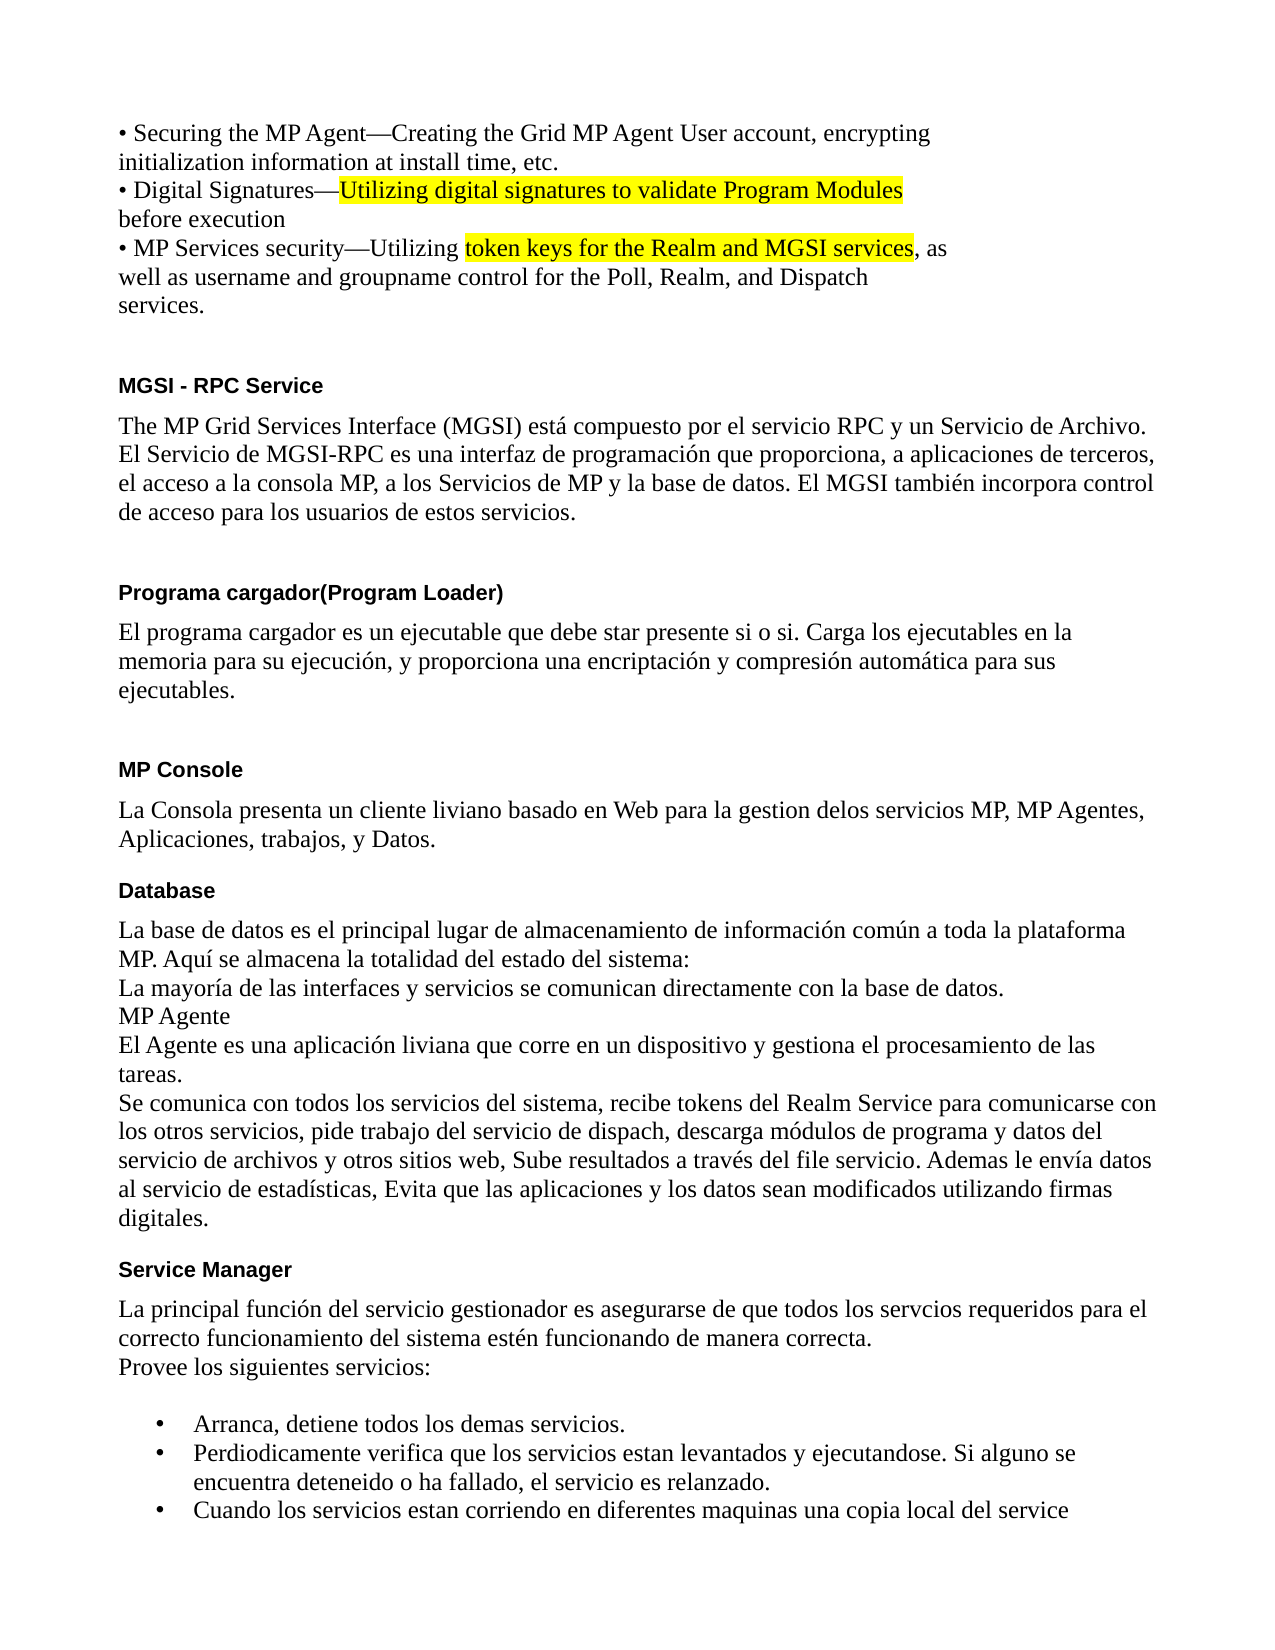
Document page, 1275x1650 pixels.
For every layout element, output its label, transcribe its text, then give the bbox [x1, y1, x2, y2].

list Cuando los servicios estan corriendo en diferentes maquinas una copia local del service [156, 1495, 1157, 1524]
text • Securing the MP Agent—Creating the Grid MP Agent User account, encrypting [118, 118, 1157, 147]
text well as username and groupname control for the Poll, Realm, and Dispatch [118, 262, 1157, 291]
subtitle Database [118, 877, 1157, 903]
text La base de datos es el principal lugar de almacenamiento de información común a toda la plataforma MP. Aquí se almacena la totalidad del estado del sistema: [118, 915, 1157, 973]
text La principal función del servicio gestionador es asegurarse de que todos los servcios requeridos para el correcto funcionamiento del sistema estén funcionando de manera correcta. [118, 1294, 1157, 1352]
text • MP Services security—Utilizing token keys for the Realm and MGSI services, as [118, 233, 1157, 262]
text Se comunica con todos los servicios del sistema, recibe tokens del Realm Service para comunicarse con los otros servicios, pide trabajo del servicio de dispach, descarga módulos de programa y datos del servicio de archivos y otros sitios web, Sube resultados a través del file servicio. Ademas le envía datos al servicio de estadísticas, Evita que las aplicaciones y los datos sean modificados utilizando firmas digitales. [118, 1088, 1157, 1231]
subtitle MP Console [118, 757, 1157, 782]
text before execution [118, 204, 1157, 233]
subtitle MGSI - RPC Service [118, 373, 1157, 398]
text Provee los siguientes servicios: [118, 1352, 1157, 1380]
text The MP Grid Services Interface (MGSI) está compuesto por el servicio RPC y un Servicio de Archivo. El Servicio de MGSI-RPC es una interfaz de programación que proporciona, a aplicaciones de terceros, el acceso a la consola MP, a los Servicios de MP y la base de datos. El MGSI también incorpora control de acceso para los usuarios de estos servicios. [118, 411, 1157, 526]
text services. [118, 291, 1157, 319]
text El programa cargador es un ejecutable que debe star presente si o si. Carga los ejecutables en la memoria para su ejecución, y proporciona una encriptación y compresión automática para sus ejecutables. [118, 617, 1157, 703]
text La mayoría de las interfaces y servicios se comunican directamente con la base de datos. [118, 973, 1157, 1001]
text • Digital Signatures—Utilizing digital signatures to validate Program Modules [118, 176, 1157, 204]
text El Agente es una aplicación liviana que corre en un dispositivo y gestiona el procesamiento de las tareas. [118, 1030, 1157, 1088]
text La Consola presenta un cliente liviano basado en Web para la gestion delos servicios MP, MP Agentes, Aplicaciones, trabajos, y Datos. [118, 795, 1157, 852]
subtitle Programa cargador(Program Loader) [118, 579, 1157, 605]
subtitle Service Manager [118, 1256, 1157, 1282]
list Arranca, detiene todos los demas servicios. [156, 1409, 1157, 1438]
text initialization information at install time, etc. [118, 147, 1157, 176]
text MP Agente [118, 1001, 1157, 1030]
list Perdiodicamente verifica que los servicios estan levantados y ejecutandose. Si alguno se encuentra deteneido o ha fallado, el servicio es relanzado. [156, 1438, 1157, 1495]
